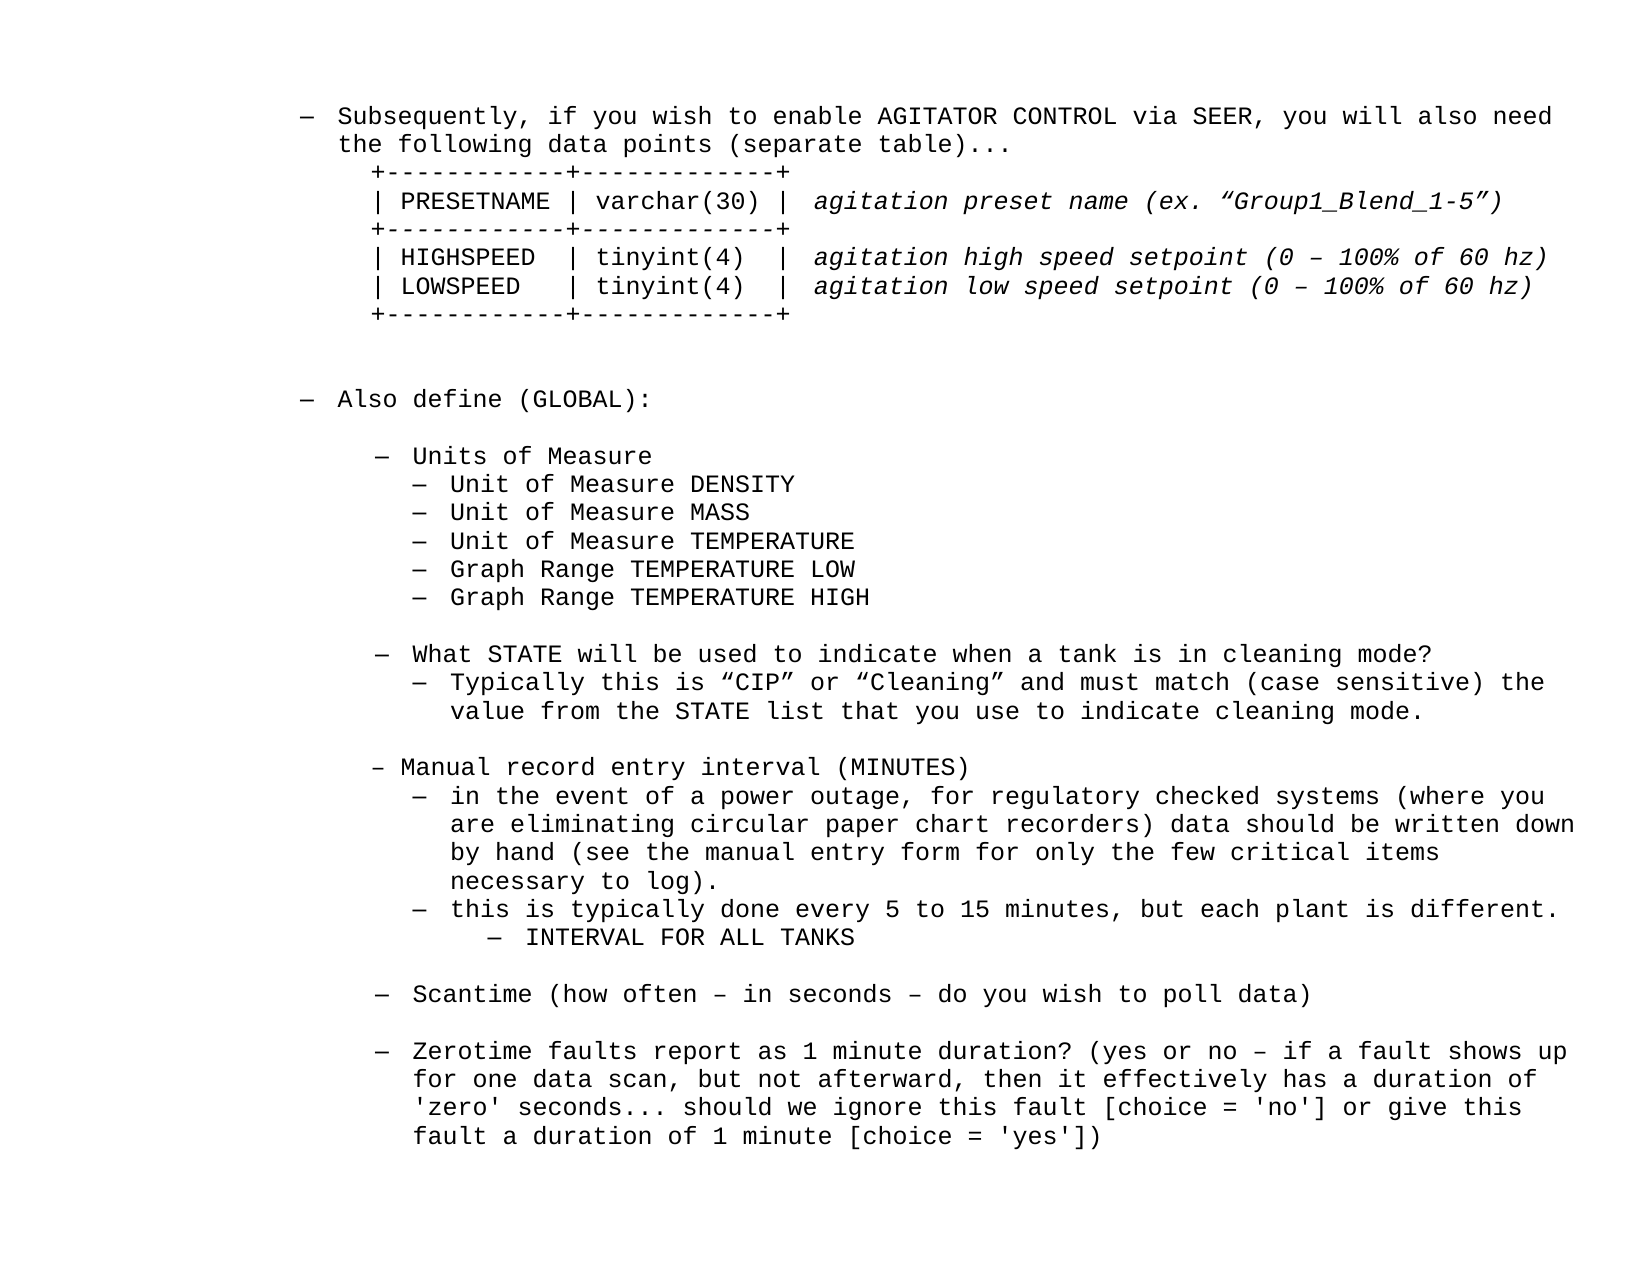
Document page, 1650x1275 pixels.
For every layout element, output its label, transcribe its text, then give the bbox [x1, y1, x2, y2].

text +------------+-------------+ [75, 217, 1575, 245]
text +------------+-------------+ [75, 302, 1575, 330]
text | PRESETNAME | varchar(30) | agitation preset name (ex. “Group1_Blend_1-5”) [75, 188, 1575, 217]
list Unit of Measure DENSITY [412, 472, 1575, 500]
text | LOWSPEED | tinyint(4) | agitation low speed setpoint (0 – 100% of 60 hz) [75, 273, 1575, 302]
list Zerotime faults report as 1 minute duration? (yes or no – if a fault shows up for one data scan, but not afterward, then it effectively has a duration of 'zero' seconds... should we ignore this fault [choice = 'no'] or give this fault a duration of 1 minute [choice = 'yes']) [375, 1038, 1575, 1152]
list What STATE will be used to indicate when a tank is in cleaning mode? [375, 642, 1575, 670]
list Unit of Measure MASS [412, 500, 1575, 528]
text +------------+-------------+ [75, 160, 1575, 188]
list Subsequently, if you wish to enable AGITATOR CONTROL via SEER, you will also need the following data points (separate table)... [300, 103, 1575, 160]
list Scantime (how often – in seconds – do you wish to poll data) [375, 982, 1575, 1010]
text | HIGHSPEED | tinyint(4) | agitation high speed setpoint (0 – 100% of 60 hz) [75, 245, 1575, 273]
list in the event of a power outage, for regulatory checked systems (where you are eliminating circular paper chart recorders) data should be written down by hand (see the manual entry form for only the few critical items necessary to log). [412, 783, 1575, 897]
list Typically this is “CIP” or “Cleaning” and must match (case sensitive) the value from the STATE list that you use to indicate cleaning mode. [412, 670, 1575, 727]
text – Manual record entry interval (MINUTES) [75, 755, 1575, 783]
list INTERVAL FOR ALL TANKS [487, 925, 1575, 953]
list this is typically done every 5 to 15 minutes, but each plant is different. [412, 897, 1575, 925]
list Graph Range TEMPERATURE HIGH [412, 585, 1575, 613]
list Graph Range TEMPERATURE LOW [412, 557, 1575, 585]
list Unit of Measure TEMPERATURE [412, 528, 1575, 557]
list Also define (GLOBAL): [300, 387, 1575, 415]
list Units of Measure [375, 443, 1575, 472]
